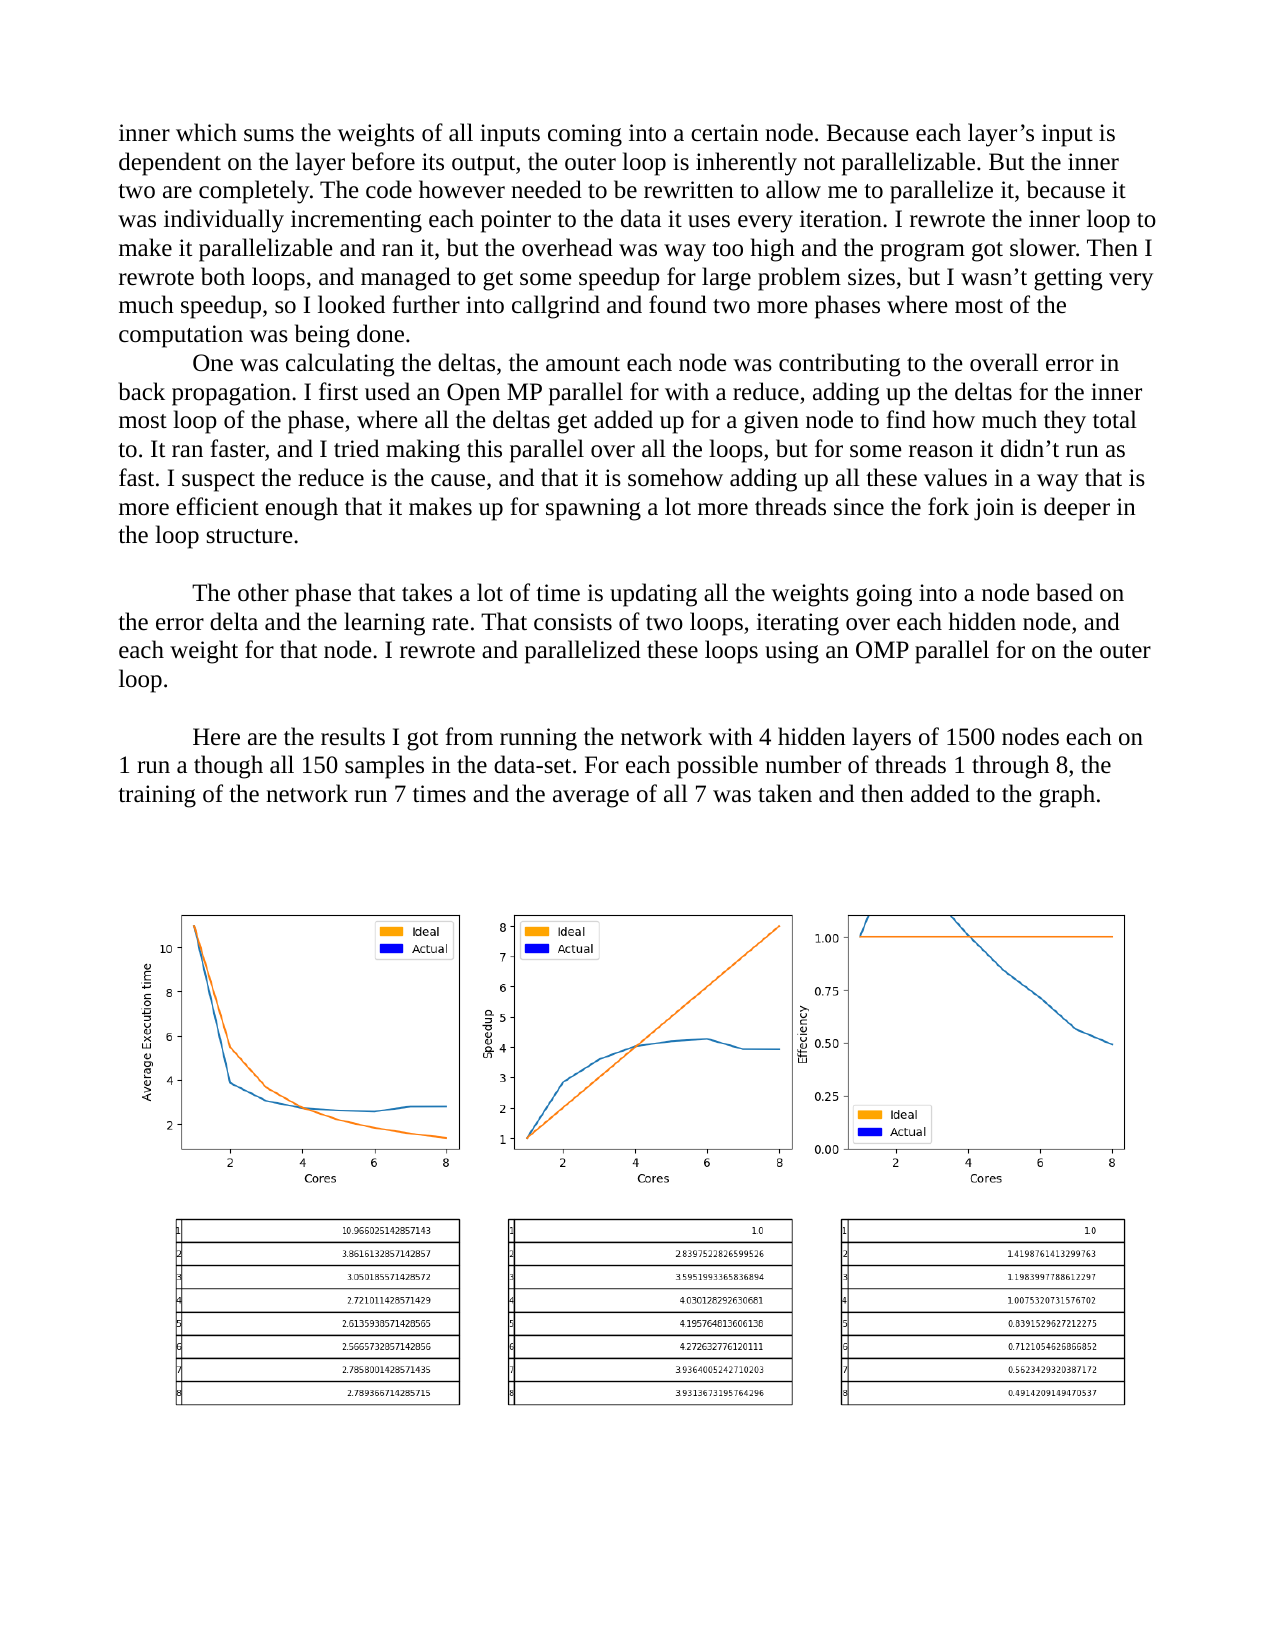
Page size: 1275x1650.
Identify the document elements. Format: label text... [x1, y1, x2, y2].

text Here are the results I got from running the network with 4 hidden layers of 1500 nodes each on 1 run a though all 150 samples in the data-set. For each possible number of threads 1 through 8, the training of the network run 7 times and the average of all 7 was taken and then added to the graph. [118, 722, 1157, 808]
text inner which sums the weights of all inputs coming into a certain node. Because each layer’s input is dependent on the layer before its output, the outer loop is inherently not parallelizable. But the inner two are completely. The code however needed to be rewritten to allow me to parallelize it, because it was individually incrementing each pointer to the data it uses every iteration. I rewrote the inner loop to make it parallelizable and ran it, but the overhead was way too high and the program got slower. Then I rewrote both loops, and managed to get some speedup for large problem sizes, but I wasn’t getting very much speedup, so I looked further into callgrind and found two more phases where most of the computation was being done. [118, 118, 1157, 348]
text The other phase that takes a lot of time is updating all the weights going into a node based on the error delta and the learning rate. That consists of two loops, iterating over each hidden node, and each weight for that node. I rewrote and parallelized these loops using an OMP parallel for on the outer loop. [118, 578, 1157, 693]
picture [29, 836, 1246, 1501]
text One was calculating the deltas, the amount each node was contributing to the overall error in back propagation. I first used an Open MP parallel for with a reduce, adding up the deltas for the inner most loop of the phase, where all the deltas get added up for a given node to find how much they total to. It ran faster, and I tried making this parallel over all the loops, but for some reason it didn’t run as fast. I suspect the reduce is the cause, and that it is somehow adding up all these values in a way that is more efficient enough that it makes up for spawning a lot more threads since the fork join is deeper in the loop structure. [118, 348, 1157, 549]
